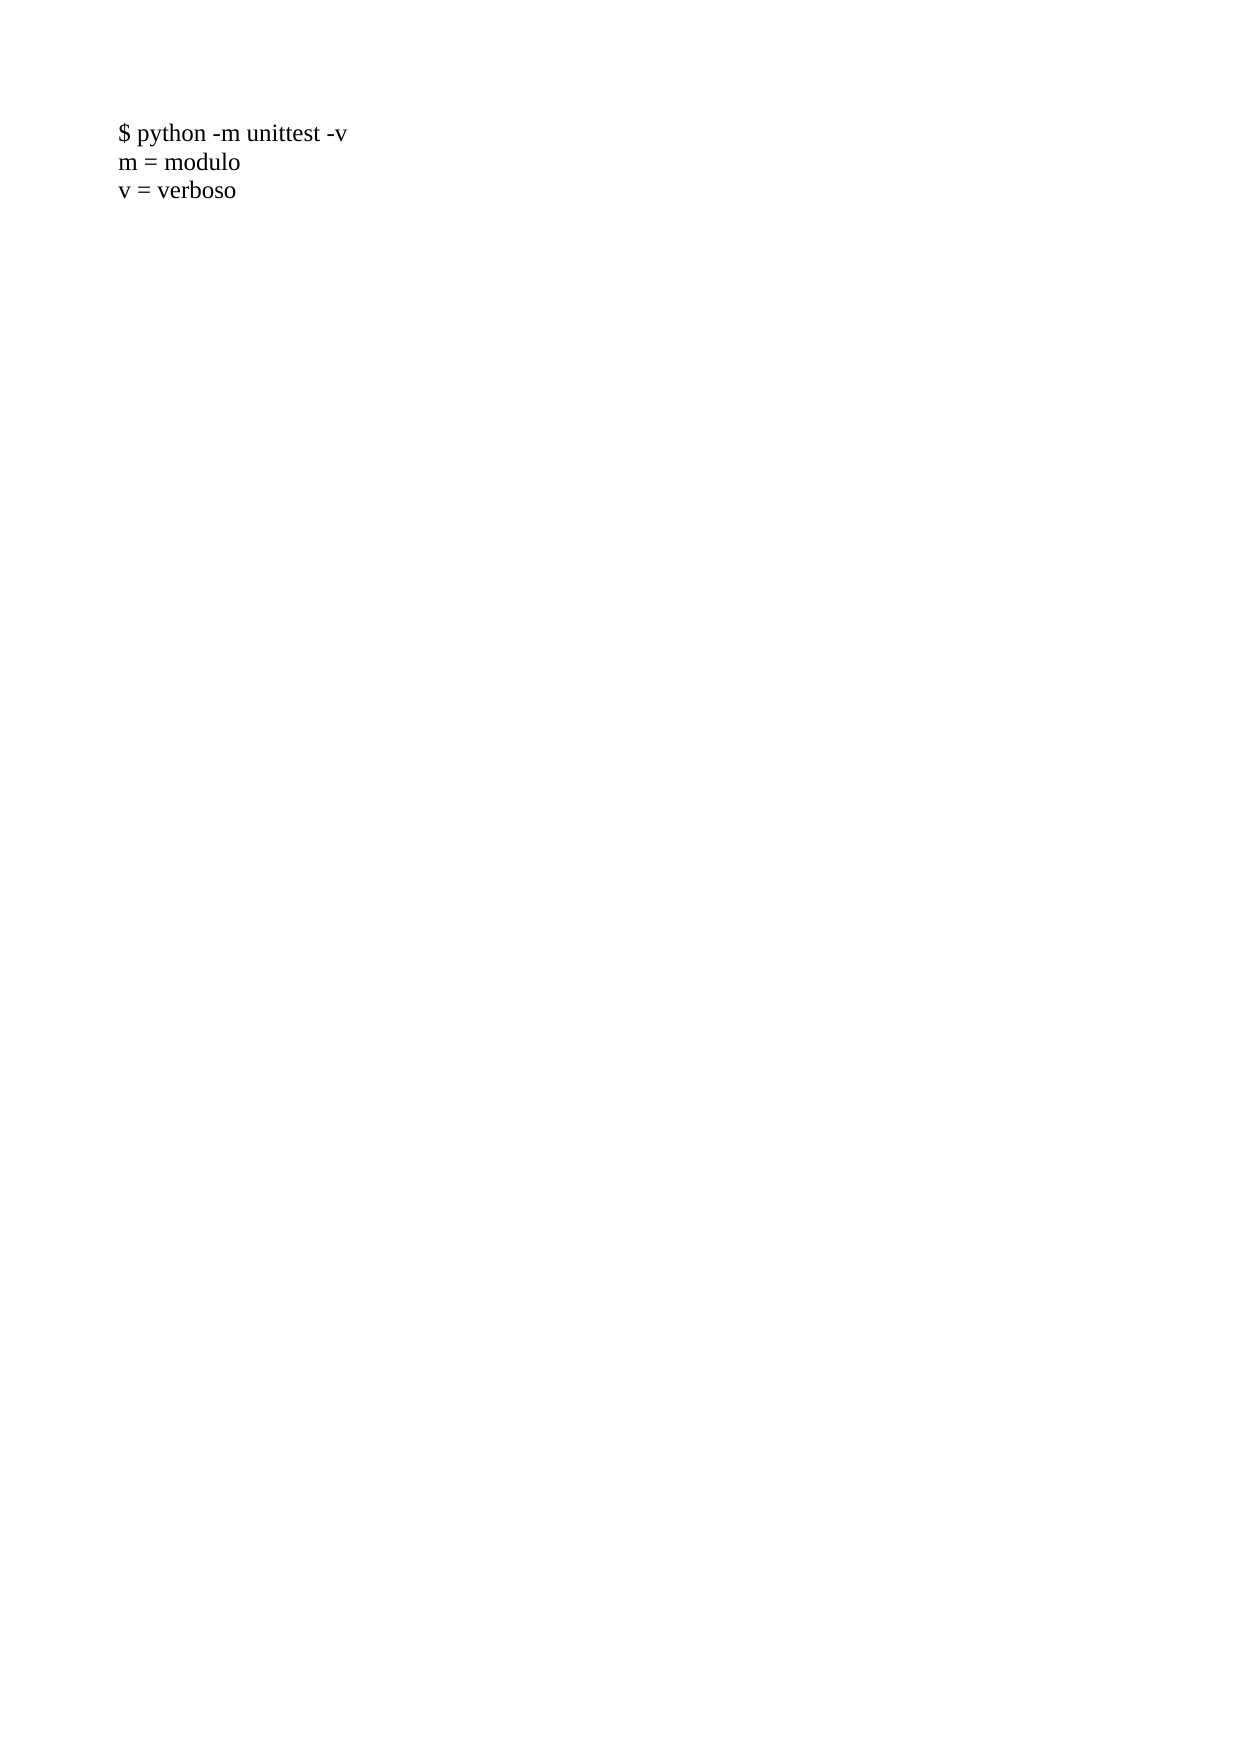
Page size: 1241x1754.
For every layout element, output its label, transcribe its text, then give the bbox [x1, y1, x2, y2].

text m = modulo [118, 147, 1122, 176]
text v = verboso [118, 176, 1122, 204]
text $ python -m unittest -v [118, 118, 1122, 147]
